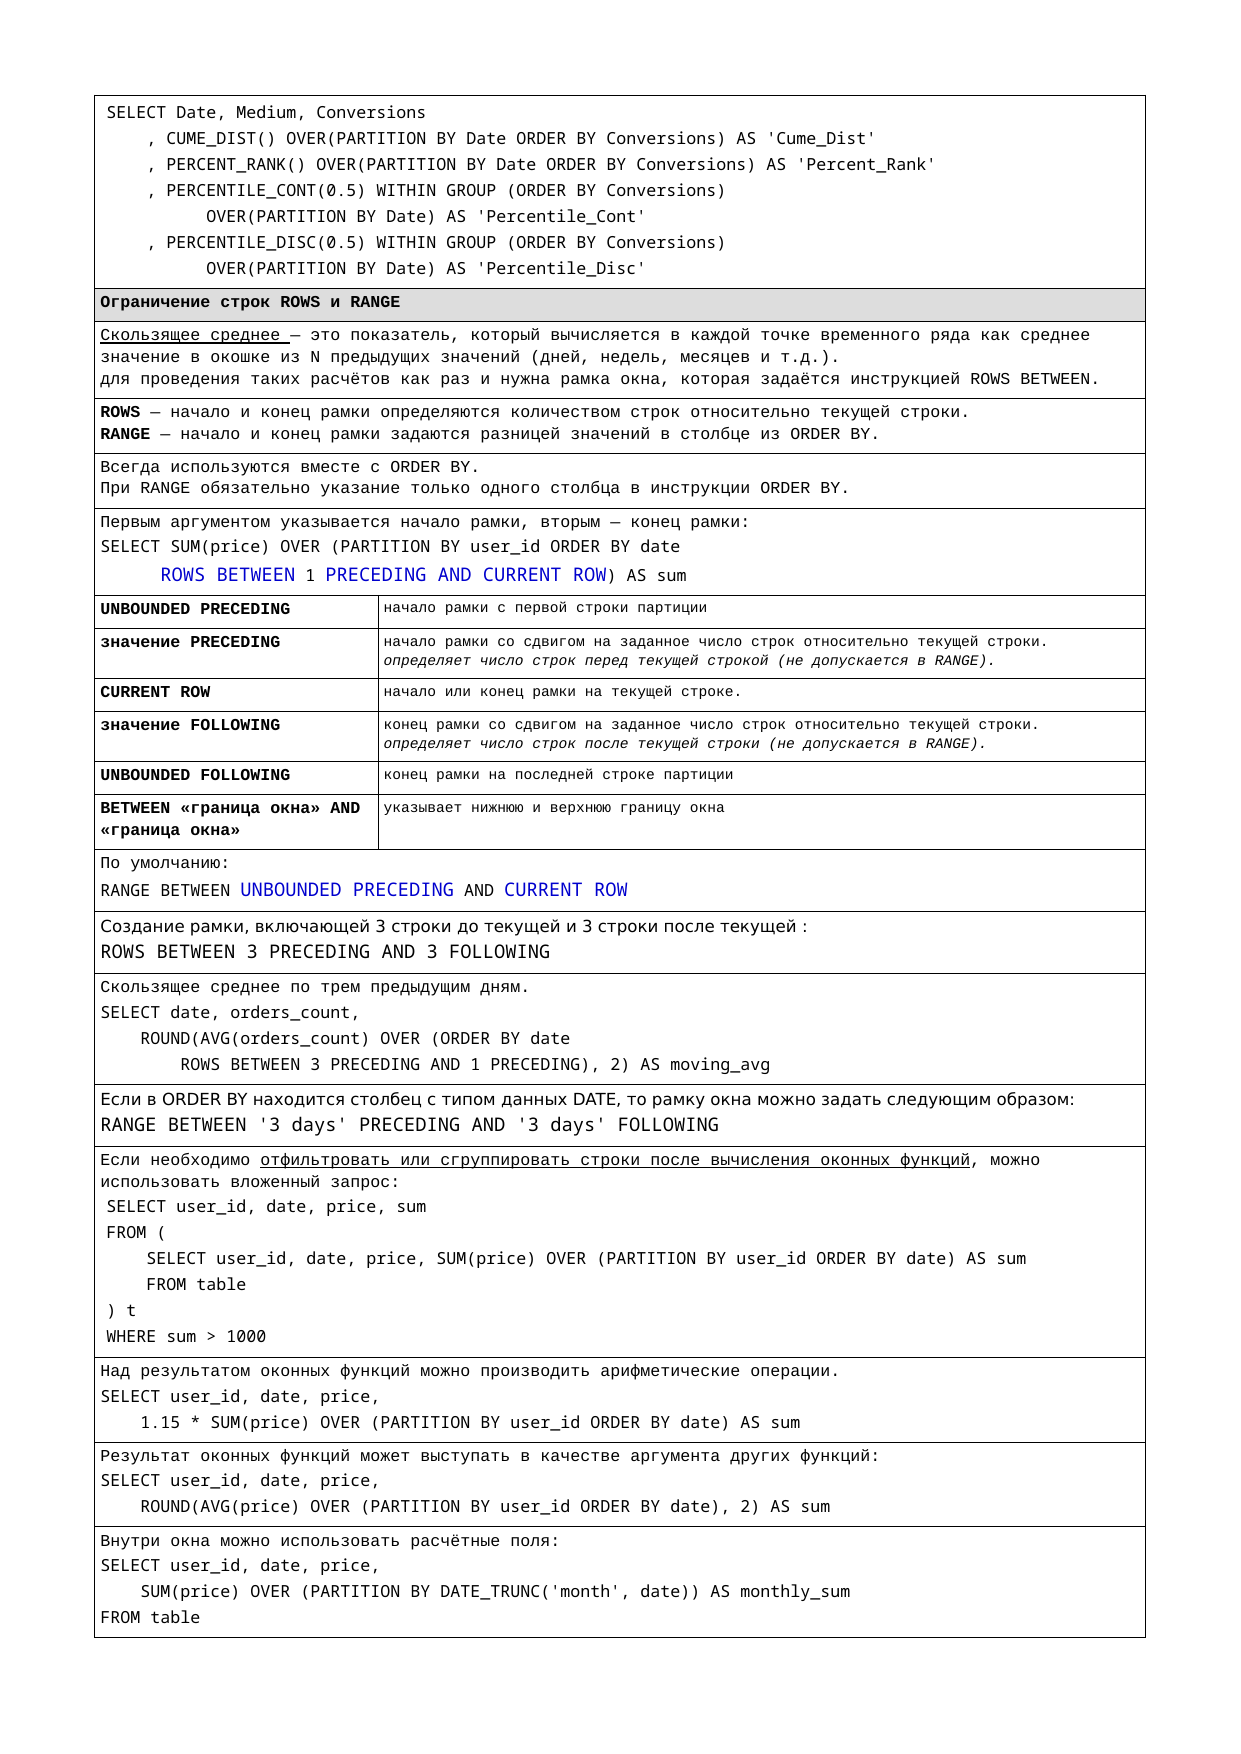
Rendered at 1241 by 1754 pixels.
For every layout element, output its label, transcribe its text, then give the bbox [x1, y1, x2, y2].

table_cell SELECT Date, Medium, Conversions , CUME_DIST() OVER(PARTITION BY Date ORDER BY Conversions) AS 'Cume_Dist' , PERCENT_RANK() OVER(PARTITION BY Date ORDER BY Conversions) AS 'Percent_Rank' , PERCENTILE_CONT(0.5) WITHIN GROUP (ORDER BY Conversions) OVER(PARTITION BY Date) AS 'Percentile_Cont' , PERCENTILE_DISC(0.5) WITHIN GROUP (ORDER BY Conversions) OVER(PARTITION BY Date) AS 'Percentile_Disc' [95, 96, 1145, 288]
table_cell Над результатом оконных функций можно производить арифметические операции. SELECT user_id, date, price, 1.15 * SUM(price) OVER (PARTITION BY user_id ORDER BY date) AS sum [95, 1358, 1145, 1442]
table_cell UNBOUNDED FOLLOWING [95, 762, 378, 794]
table_cell CURRENT ROW [95, 679, 378, 711]
table_cell конец рамки на последней строке партиции [379, 762, 1145, 794]
table_cell значение PRECEDING [95, 629, 378, 678]
table_cell Создание рамки, включающей 3 строки до текущей и 3 строки после текущей : ROWS BETWEEN 3 PRECEDING AND 3 FOLLOWING [95, 912, 1145, 973]
table_cell конец рамки со сдвигом на заданное число строк относительно текущей строки. определяет число строк после текущей строки (не допускается в RANGE). [379, 712, 1145, 761]
table_cell Ограничение строк ROWS и RANGE [95, 289, 1145, 321]
table_cell Скользящее среднее — это показатель, который вычисляется в каждой точке временного ряда как среднее значение в окошке из N предыдущих значений (дней, недель, месяцев и т.д.). для проведения таких расчётов как раз и нужна рамка окна, которая задаётся инструкцией ROWS BETWEEN. [95, 322, 1145, 398]
table_cell BETWEEN «граница окна» AND «граница окна» [95, 795, 378, 849]
table_cell Всегда используются вместе с ORDER BY. При RANGE обязательно указание только одного столбца в инструкции ORDER BY. [95, 454, 1145, 507]
table_cell Первым аргументом указывается начало рамки, вторым — конец рамки: SELECT SUM(price) OVER (PARTITION BY user_id ORDER BY date ROWS BETWEEN 1 PRECEDING AND CURRENT ROW) AS sum [95, 509, 1145, 595]
table_cell начало или конец рамки на текущей строке. [379, 679, 1145, 711]
table_cell значение FOLLOWING [95, 712, 378, 761]
table_cell UNBOUNDED PRECEDING [95, 596, 378, 628]
table_cell Результат оконных функций может выступать в качестве аргумента других функций: SELECT user_id, date, price, ROUND(AVG(price) OVER (PARTITION BY user_id ORDER BY date), 2) AS sum [95, 1443, 1145, 1526]
table_cell начало рамки с первой строки партиции [379, 596, 1145, 628]
table_cell ROWS — начало и конец рамки определяются количеством строк относительно текущей строки. RANGE — начало и конец рамки задаются разницей значений в столбце из ORDER BY. [95, 399, 1145, 453]
table_cell начало рамки со сдвигом на заданное число строк относительно текущей строки. определяет число строк перед текущей строкой (не допускается в RANGE). [379, 629, 1145, 678]
table_cell Если в ORDER BY находится столбец с типом данных DATE, то рамку окна можно задать следующим образом: RANGE BETWEEN '3 days' PRECEDING AND '3 days' FOLLOWING [95, 1085, 1145, 1146]
table_cell По умолчанию: RANGE BETWEEN UNBOUNDED PRECEDING AND CURRENT ROW [95, 850, 1145, 911]
table_cell Если необходимо отфильтровать или сгруппировать строки после вычисления оконных функций, можно использовать вложенный запрос: SELECT user_id, date, price, sum FROM ( SELECT user_id, date, price, SUM(price) OVER (PARTITION BY user_id ORDER BY date) AS sum FROM table ) t WHERE sum > 1000 [95, 1147, 1145, 1357]
table_cell указывает нижнюю и верхнюю границу окна [379, 795, 1145, 849]
table_cell Внутри окна можно использовать расчётные поля: SELECT user_id, date, price, SUM(price) OVER (PARTITION BY DATE_TRUNC('month', date)) AS monthly_sum FROM table [95, 1527, 1145, 1637]
table_cell Скользящее среднее по трем предыдущим дням. SELECT date, orders_count, ROUND(AVG(orders_count) OVER (ORDER BY date ROWS BETWEEN 3 PRECEDING AND 1 PRECEDING), 2) AS moving_avg [95, 974, 1145, 1084]
